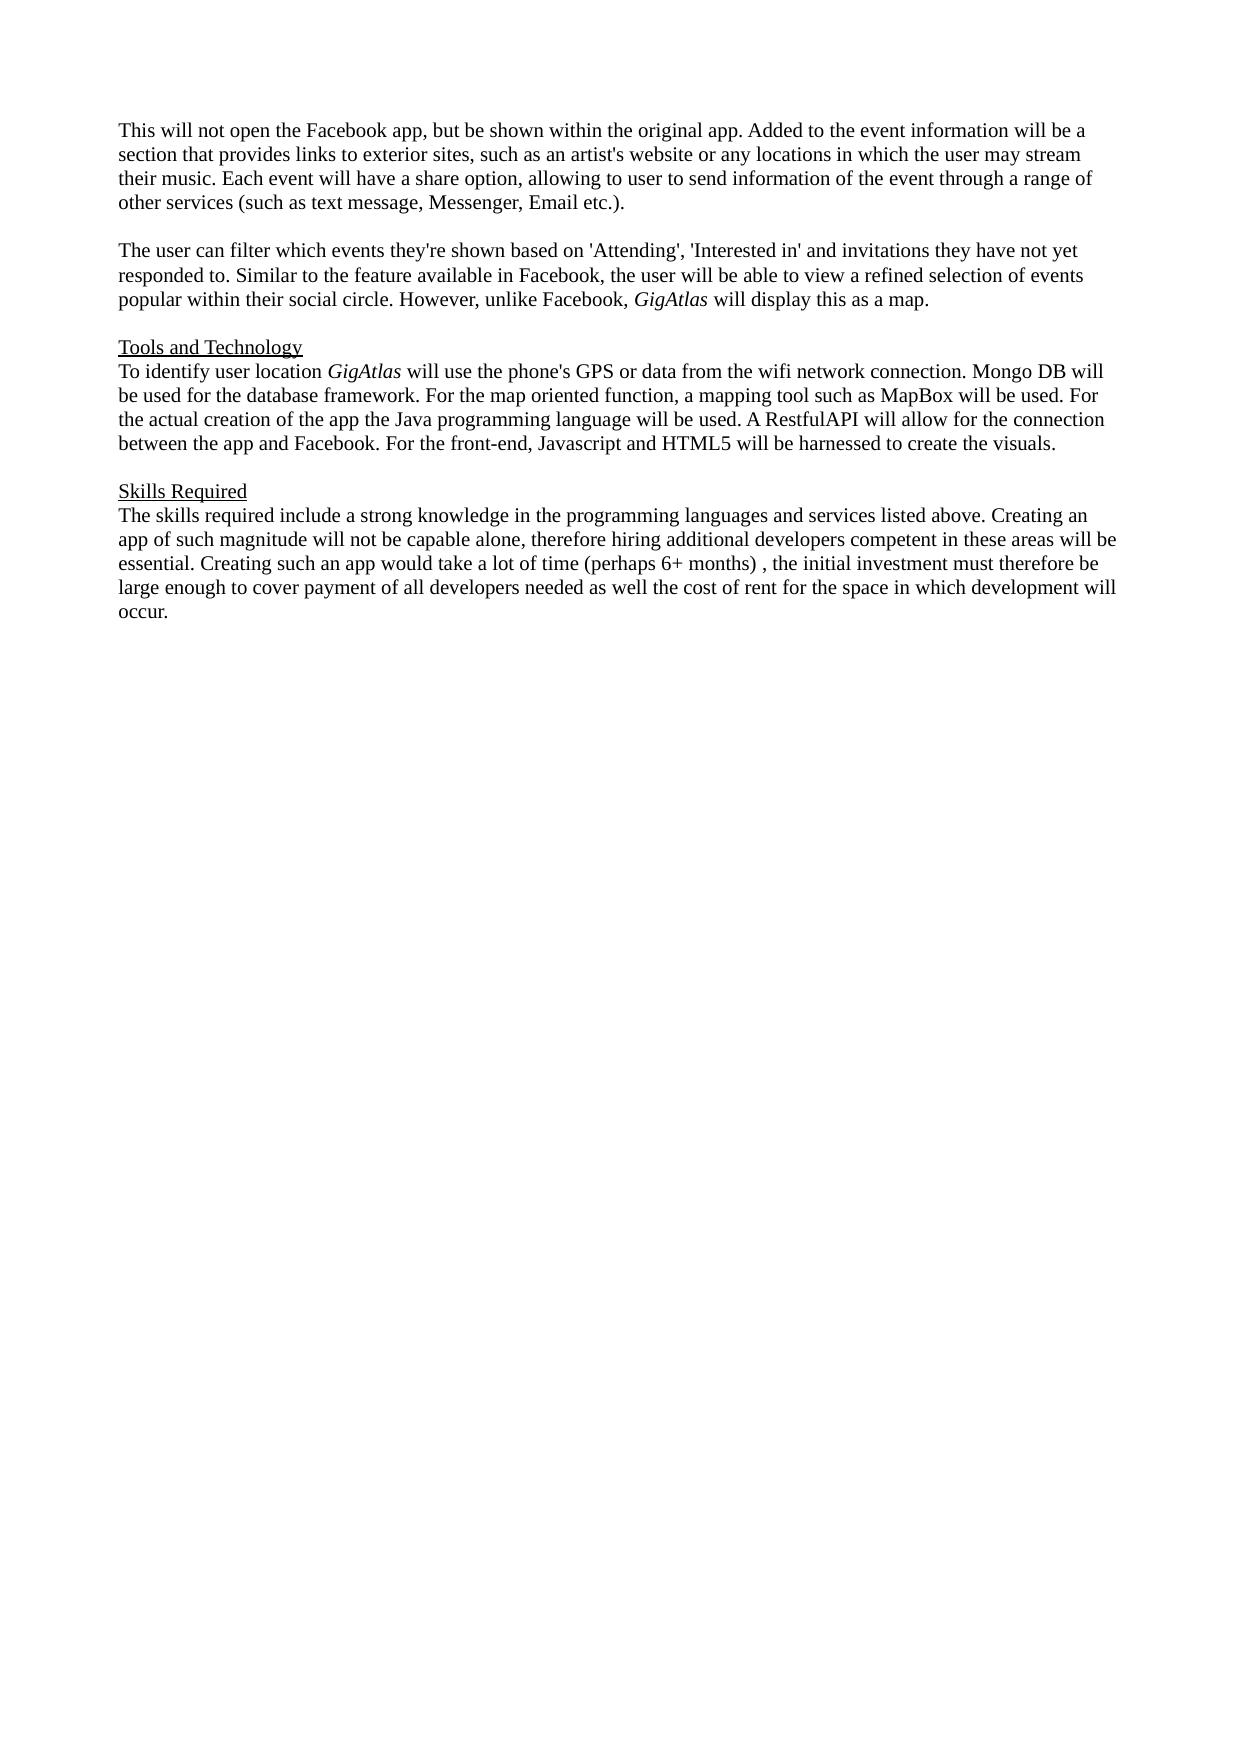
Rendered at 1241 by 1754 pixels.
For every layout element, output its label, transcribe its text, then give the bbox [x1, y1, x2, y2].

text Skills Required [118, 479, 1122, 503]
text The user can filter which events they're shown based on 'Attending', 'Interested in' and invitations they have not yet responded to. Similar to the feature available in Facebook, the user will be able to view a refined selection of events popular within their social circle. However, unlike Facebook, GigAtlas will display this as a map. [118, 238, 1122, 311]
text This will not open the Facebook app, but be shown within the original app. Added to the event information will be a section that provides links to exterior sites, such as an artist's website or any locations in which the user may stream their music. Each event will have a share option, allowing to user to send information of the event through a range of other services (such as text message, Messenger, Email etc.). [118, 118, 1122, 214]
text To identify user location GigAtlas will use the phone's GPS or data from the wifi network connection. Mongo DB will be used for the database framework. For the map oriented function, a mapping tool such as MapBox will be used. For the actual creation of the app the Java programming language will be used. A RestfulAPI will allow for the connection between the app and Facebook. For the front-end, Javascript and HTML5 will be harnessed to create the visuals. [118, 359, 1122, 455]
text Tools and Technology [118, 335, 1122, 359]
text The skills required include a strong knowledge in the programming languages and services listed above. Creating an app of such magnitude will not be capable alone, therefore hiring additional developers competent in these areas will be essential. Creating such an app would take a lot of time (perhaps 6+ months) , the initial investment must therefore be large enough to cover payment of all developers needed as well the cost of rent for the space in which development will occur. [118, 503, 1122, 623]
